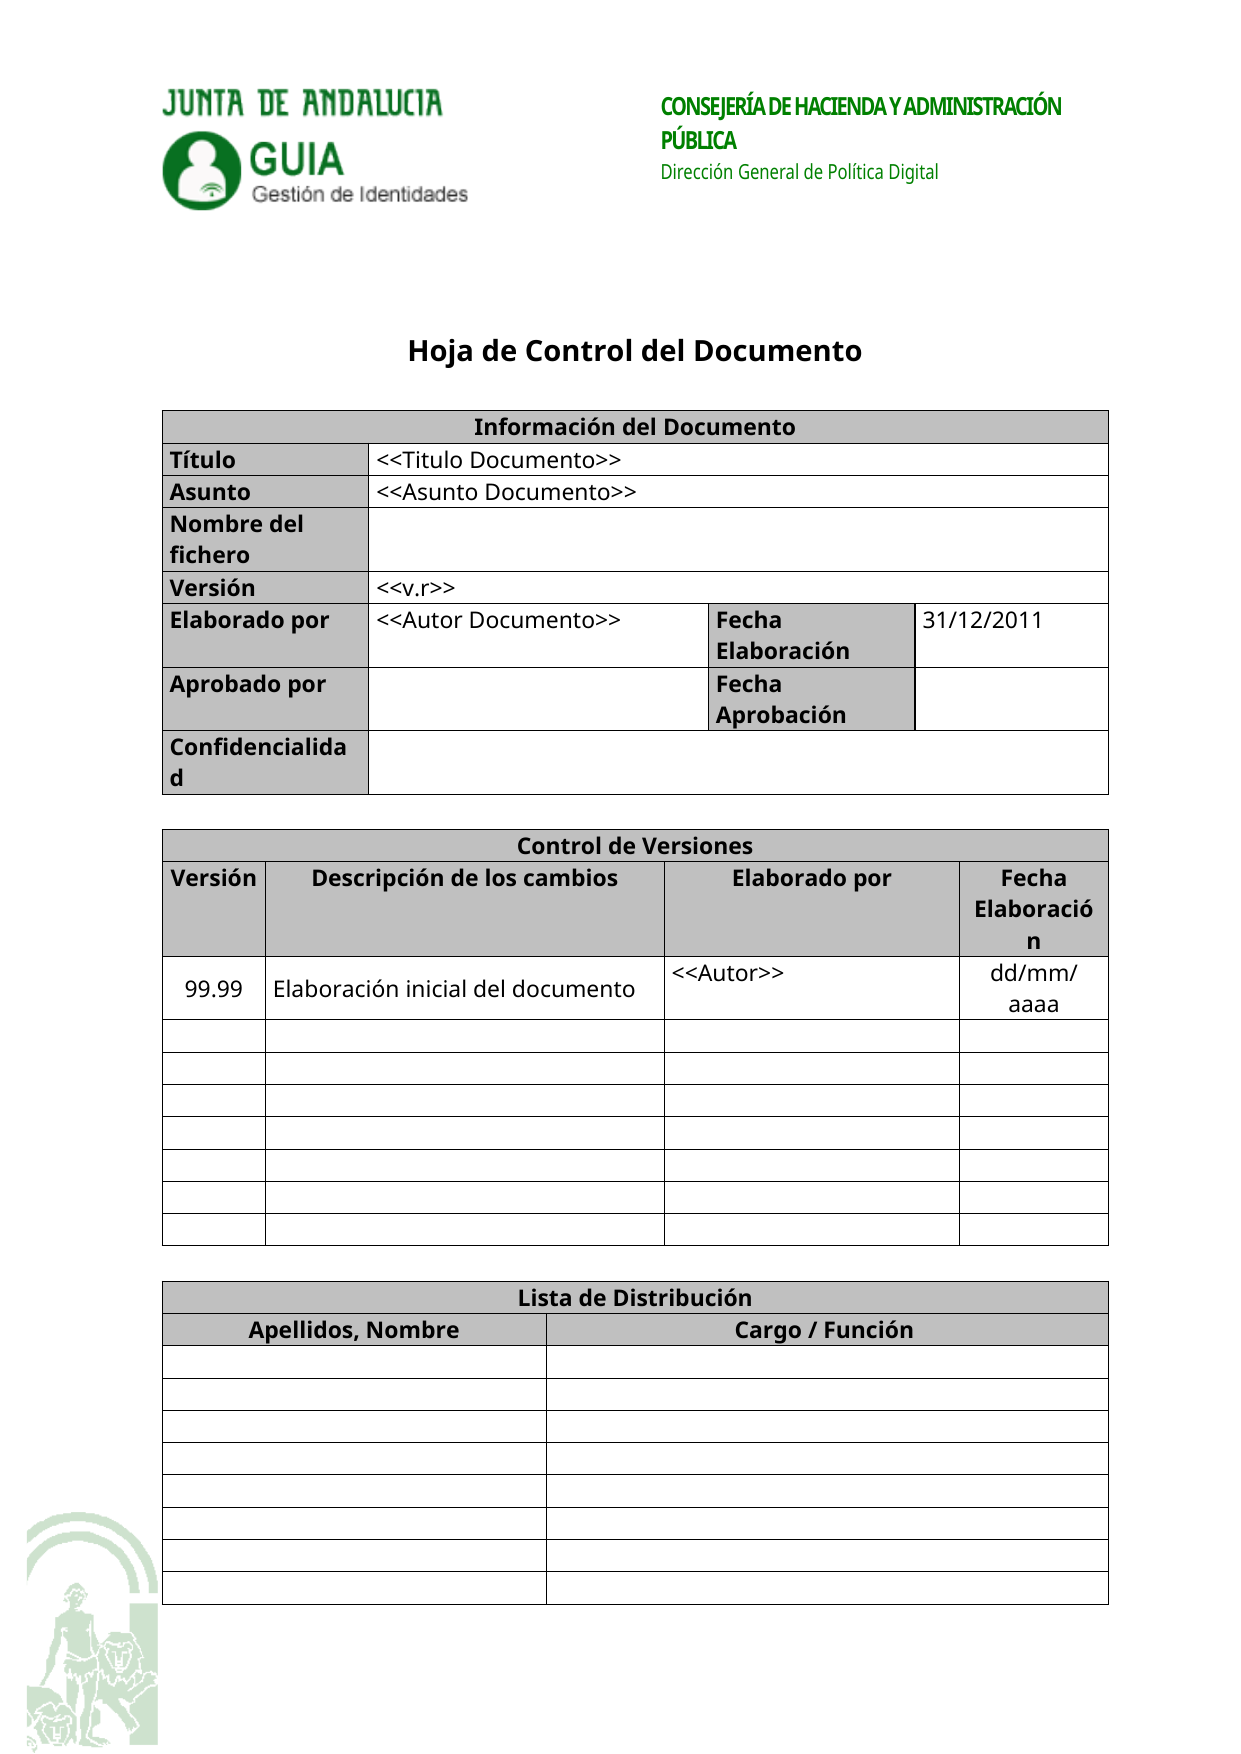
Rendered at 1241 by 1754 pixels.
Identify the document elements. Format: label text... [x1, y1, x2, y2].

table_cell [266, 1085, 664, 1116]
table_cell [163, 1411, 546, 1442]
table_cell Descripción de los cambios [266, 862, 664, 956]
title Hoja de Control del Documento [148, 330, 1122, 370]
table_cell Título [163, 444, 368, 475]
table_cell [960, 1214, 1108, 1245]
table_cell [266, 1020, 664, 1052]
table_cell [960, 1085, 1108, 1116]
table_header Lista de Distribución [163, 1282, 1108, 1313]
table_cell [266, 1182, 664, 1213]
picture [147, 82, 498, 225]
picture [26, 1511, 159, 1753]
table_cell [665, 1117, 959, 1148]
table_cell [266, 1053, 664, 1084]
table_cell [163, 1020, 265, 1052]
table_cell Aprobado por [163, 668, 368, 730]
table_cell Apellidos, Nombre [163, 1314, 546, 1345]
table_cell dd/mm/aaaa [960, 957, 1108, 1019]
table_cell <<Autor Documento>> [369, 604, 708, 667]
table_cell <<v.r>> [369, 572, 1108, 603]
table_cell <<Autor>> [665, 957, 959, 1019]
table_cell [163, 1443, 546, 1474]
table_cell [665, 1053, 959, 1084]
table_cell [369, 508, 1108, 571]
table_cell [266, 1214, 664, 1245]
table_cell [163, 1182, 265, 1213]
table_cell [547, 1508, 1108, 1539]
table_cell Confidencialidad [163, 731, 368, 794]
table_cell [547, 1346, 1108, 1377]
table_cell [665, 1150, 959, 1181]
table_cell [916, 668, 1108, 730]
table_cell [665, 1020, 959, 1052]
table_cell Fecha Elaboración [960, 862, 1108, 956]
table_cell 31/12/2011 [916, 604, 1108, 667]
table_cell [163, 1379, 546, 1410]
table_header Información del Documento [163, 411, 1108, 443]
table_cell [960, 1053, 1108, 1084]
table_cell Elaborado por [163, 604, 368, 667]
table_cell [163, 1572, 546, 1603]
table_cell [266, 1150, 664, 1181]
table_cell [163, 1475, 546, 1507]
table_cell [163, 1150, 265, 1181]
table_cell [369, 668, 708, 730]
table_cell Asunto [163, 476, 368, 507]
table_cell [960, 1182, 1108, 1213]
table_header Control de Versiones [163, 830, 1108, 861]
table_cell [163, 1085, 265, 1116]
table_cell [665, 1214, 959, 1245]
table_cell <<Asunto Documento>> [369, 476, 1108, 507]
table_cell [547, 1475, 1108, 1507]
table_cell [266, 1117, 664, 1148]
table_cell [547, 1540, 1108, 1571]
table_cell [163, 1053, 265, 1084]
table_cell Elaboración inicial del documento [266, 957, 664, 1019]
table_cell [547, 1443, 1108, 1474]
table_cell [547, 1572, 1108, 1603]
table_cell Nombre del fichero [163, 508, 368, 571]
table_cell [163, 1508, 546, 1539]
table_cell [163, 1117, 265, 1148]
table_cell [960, 1117, 1108, 1148]
table_cell [960, 1150, 1108, 1181]
table_cell [665, 1085, 959, 1116]
table_cell [547, 1411, 1108, 1442]
table_cell [665, 1182, 959, 1213]
table_cell [547, 1379, 1108, 1410]
table_cell Versión [163, 862, 265, 956]
table_cell 99.99 [163, 957, 265, 1019]
table_cell [960, 1020, 1108, 1052]
table_cell Fecha Elaboración [709, 604, 914, 667]
table_cell Fecha Aprobación [709, 668, 914, 730]
table_cell Elaborado por [665, 862, 959, 956]
table_cell Versión [163, 572, 368, 603]
table_cell [369, 731, 1108, 794]
table_cell [163, 1346, 546, 1377]
table_cell [163, 1214, 265, 1245]
table_cell [163, 1540, 546, 1571]
table_cell <<Titulo Documento>> [369, 444, 1108, 475]
table_cell Cargo / Función [547, 1314, 1108, 1345]
